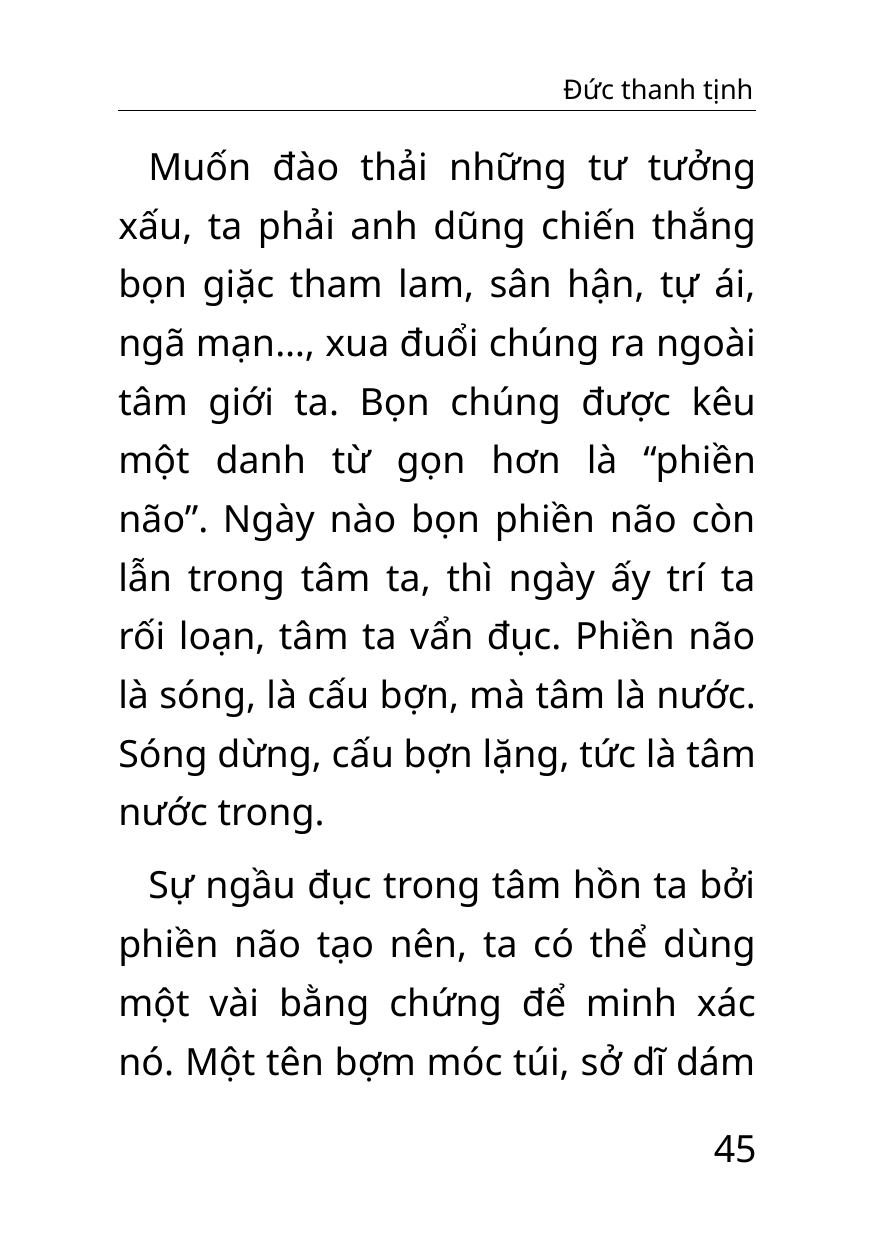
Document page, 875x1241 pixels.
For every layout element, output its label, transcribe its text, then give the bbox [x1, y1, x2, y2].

text Sự ngầu đục trong tâm hồn ta bởi phiền não tạo nên, ta có thể dùng một vài bằng chứng để minh xác nó. Một tên bợm móc túi, sở dĩ dám [118, 859, 756, 1086]
text Muốn đào thải những tư tưởng xấu, ta phải anh dũng chiến thắng bọn giặc tham lam, sân hận, tự ái, ngã mạn…, xua đuổi chúng ra ngoài tâm giới ta. Bọn chúng được kêu một danh từ gọn hơn là “phiền não”. Ngày nào bọn phiền não còn lẫn trong tâm ta, thì ngày ấy trí ta rối loạn, tâm ta vẩn đục. Phiền não là sóng, là cấu bợn, mà tâm là nước. Sóng dừng, cấu bợn lặng, tức là tâm nước trong. [118, 141, 756, 837]
